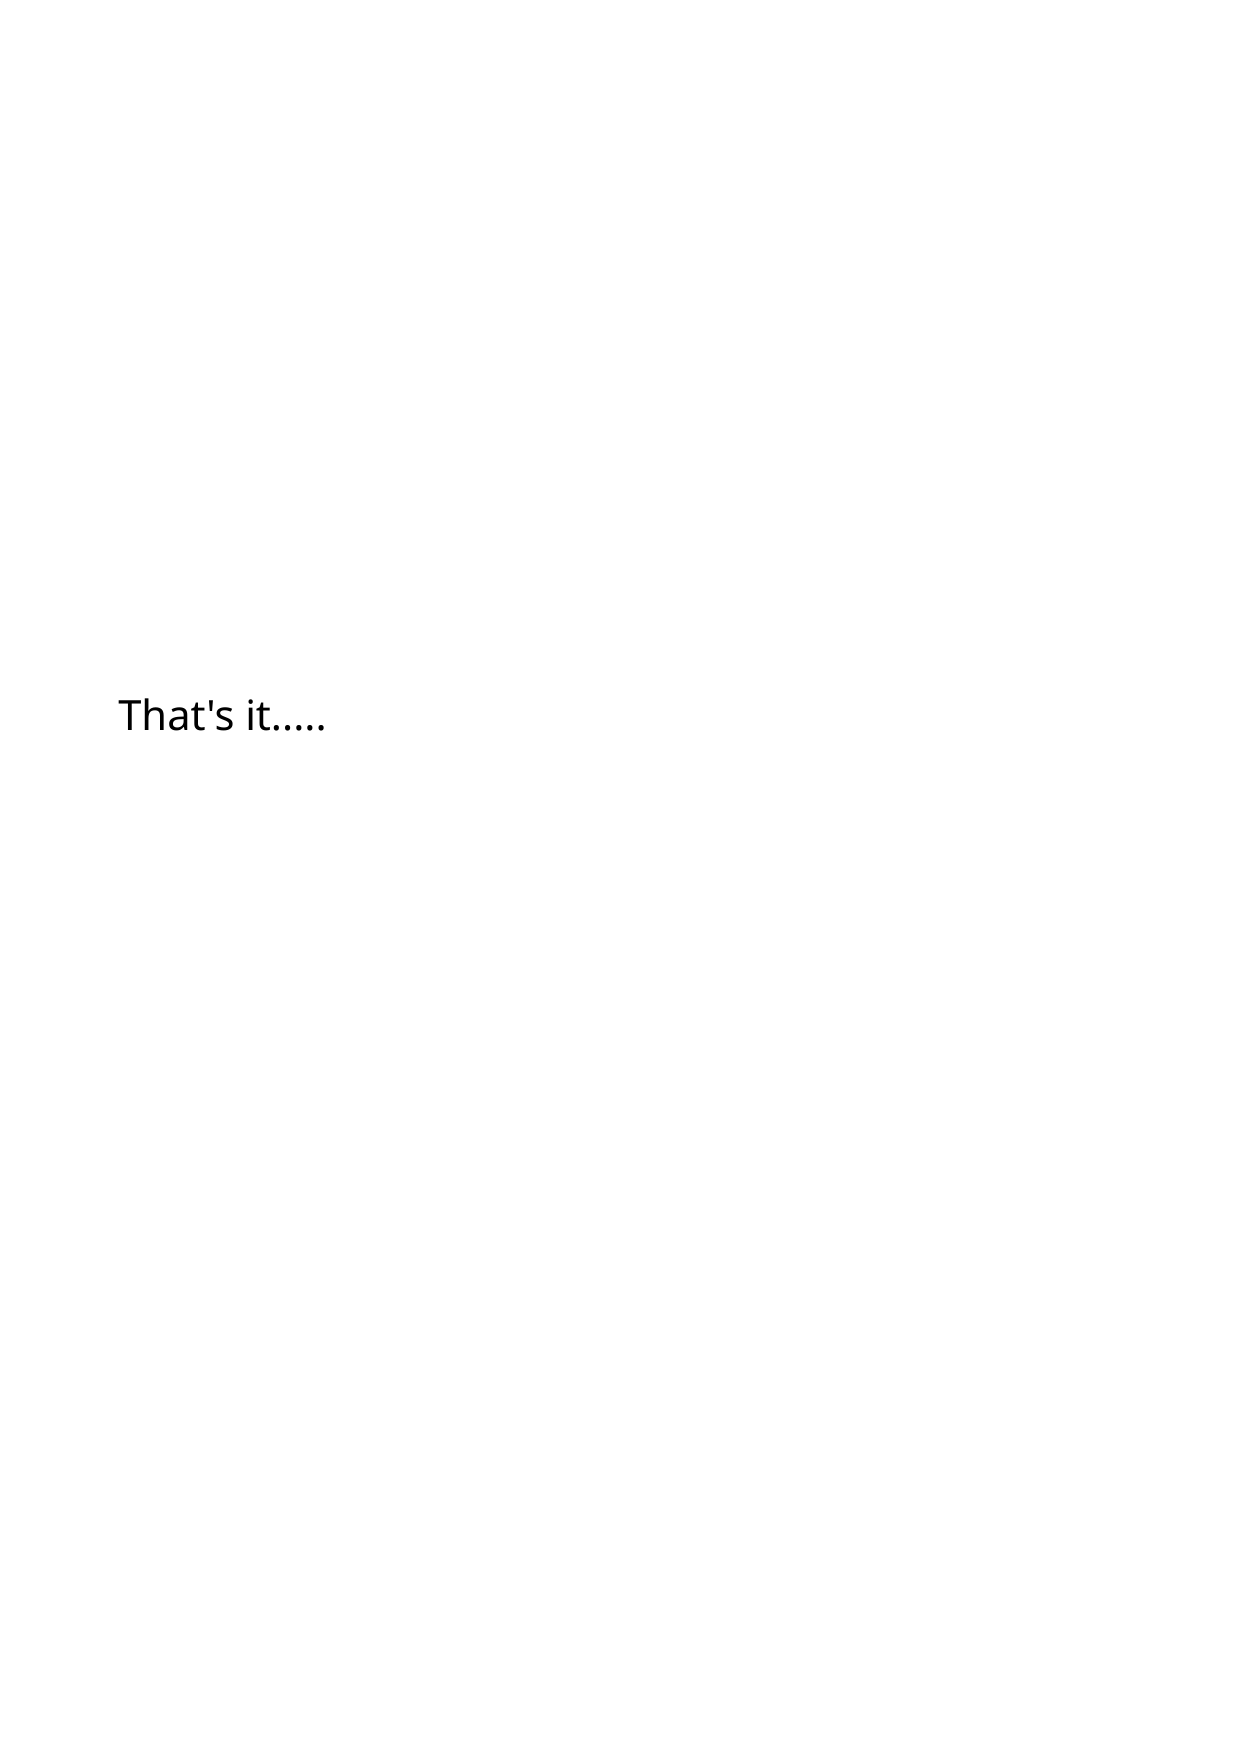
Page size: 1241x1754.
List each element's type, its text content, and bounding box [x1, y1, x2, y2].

text That's it..... [118, 686, 1122, 743]
